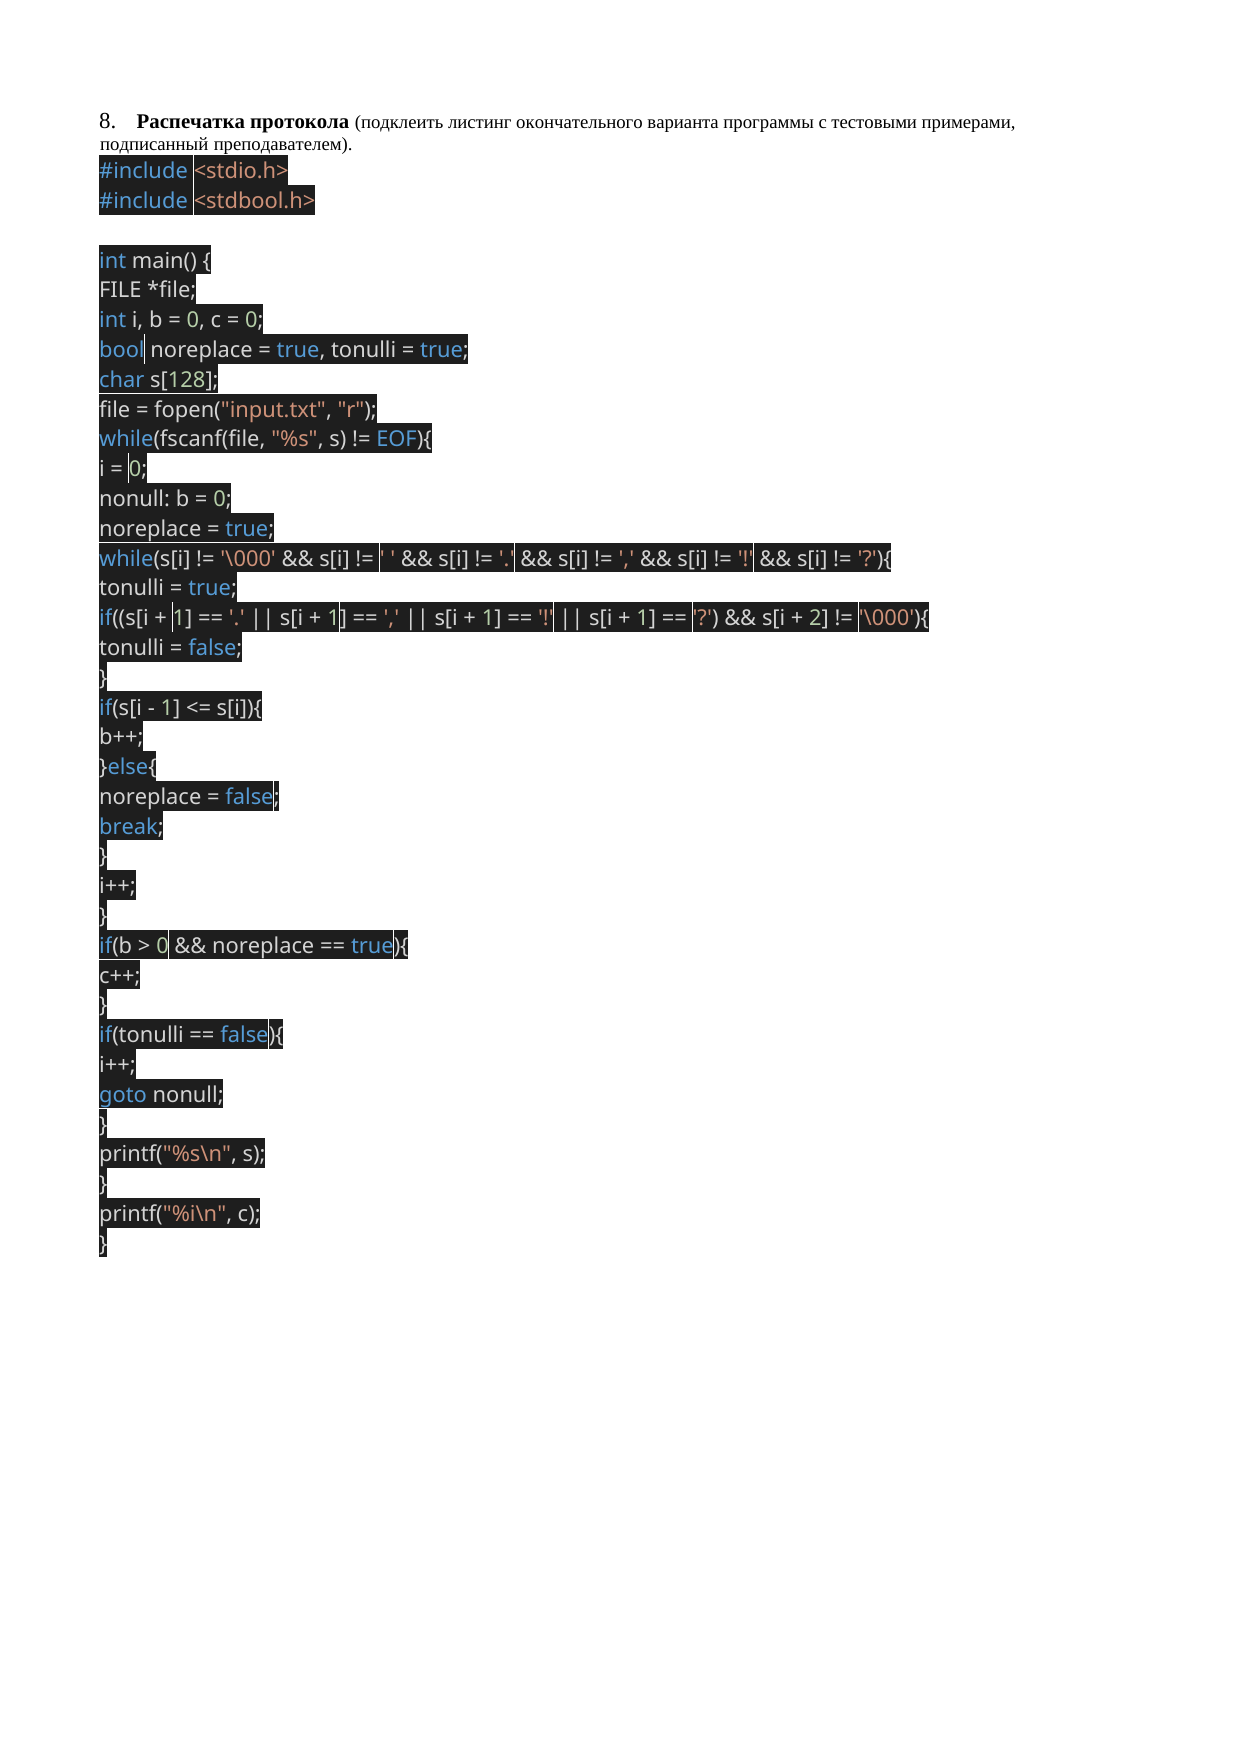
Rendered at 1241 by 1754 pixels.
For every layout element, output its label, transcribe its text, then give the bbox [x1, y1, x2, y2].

list Распечатка протокола (подклеить листинг окончательного варианта программы с тестовыми примерами, подписанный преподавателем). [99, 109, 1127, 155]
text #include <stdio.h> [99, 155, 1127, 185]
text if((s[i + 1] == '.' || s[i + 1] == ',' || s[i + 1] == '!' || s[i + 1] == '?') && s[i + 2] != '\000'){ [99, 602, 1127, 632]
text } [99, 662, 1127, 691]
text }else{ [99, 751, 1127, 781]
text nonull: b = 0; [99, 483, 1127, 513]
text i = 0; [99, 453, 1127, 483]
text } [99, 1108, 1127, 1138]
text while(fscanf(file, "%s", s) != EOF){ [99, 423, 1127, 453]
text printf("%s\n", s); [99, 1138, 1127, 1168]
text if(tonulli == false){ [99, 1019, 1127, 1049]
text } [99, 1228, 1127, 1257]
text FILE *file; [99, 274, 1127, 304]
text tonulli = true; [99, 572, 1127, 602]
text tonulli = false; [99, 632, 1127, 662]
text i++; [99, 1049, 1127, 1079]
text goto nonull; [99, 1079, 1127, 1108]
text printf("%i\n", c); [99, 1198, 1127, 1228]
text break; [99, 811, 1127, 840]
text c++; [99, 959, 1127, 989]
text i++; [99, 870, 1127, 900]
text b++; [99, 721, 1127, 751]
text #include <stdbool.h> [99, 185, 1127, 215]
text bool noreplace = true, tonulli = true; [99, 334, 1127, 364]
text file = fopen("input.txt", "r"); [99, 393, 1127, 423]
text } [99, 900, 1127, 930]
text int i, b = 0, c = 0; [99, 304, 1127, 334]
text if(s[i - 1] <= s[i]){ [99, 691, 1127, 721]
text } [99, 989, 1127, 1019]
text while(s[i] != '\000' && s[i] != ' ' && s[i] != '.' && s[i] != ',' && s[i] != '!' && s[i] != '?'){ [99, 542, 1127, 572]
text int main() { [99, 244, 1127, 274]
text noreplace = false; [99, 781, 1127, 811]
text } [99, 1168, 1127, 1198]
text char s[128]; [99, 364, 1127, 393]
text } [99, 840, 1127, 870]
text if(b > 0 && noreplace == true){ [99, 930, 1127, 959]
text noreplace = true; [99, 513, 1127, 542]
